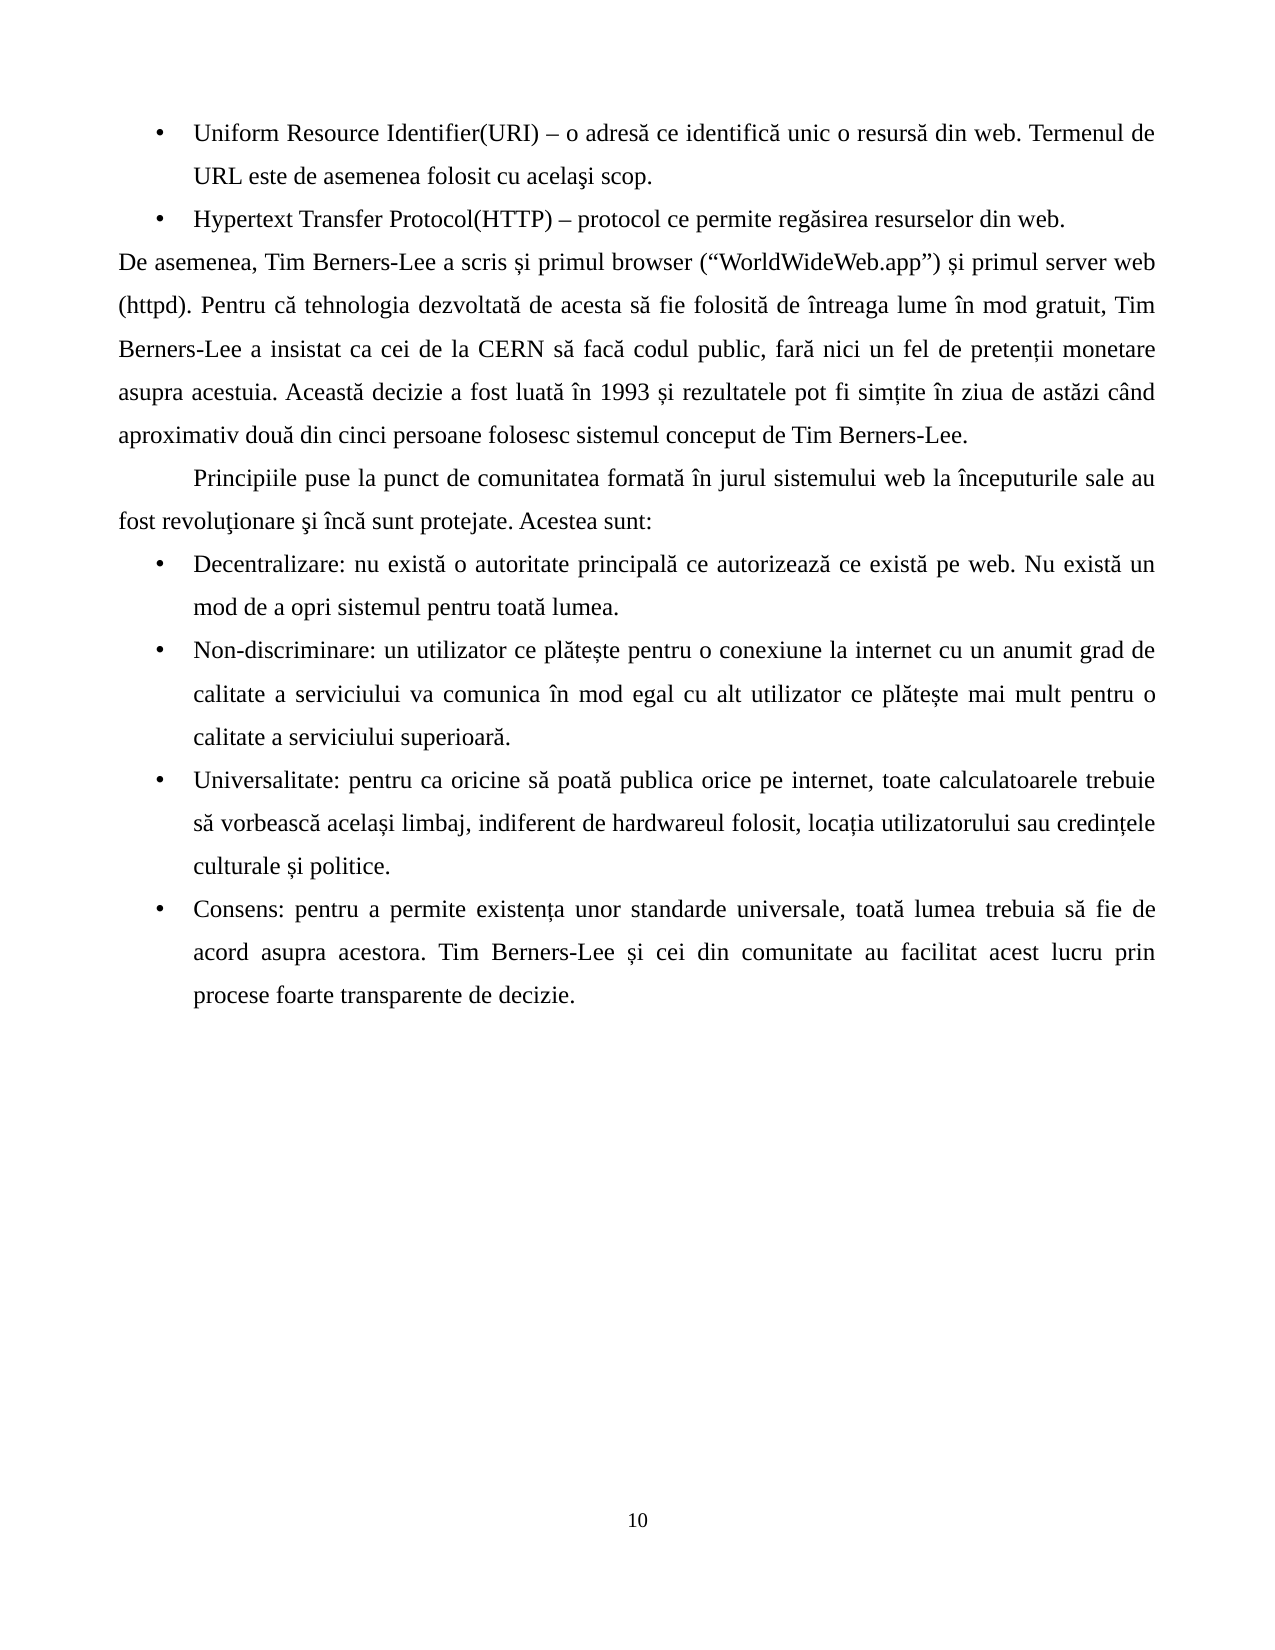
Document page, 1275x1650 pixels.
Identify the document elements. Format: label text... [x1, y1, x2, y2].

subtitle De asemenea, Tim Berners-Lee a scris și primul browser (“WorldWideWeb.app”) și primul server web (httpd). Pentru că tehnologia dezvoltată de acesta să fie folosită de întreaga lume în mod gratuit, Tim Berners-Lee a insistat ca cei de la CERN să facă codul public, fară nici un fel de pretenții monetare asupra acestuia. Această decizie a fost luată în 1993 și rezultatele pot fi simțite în ziua de astăzi când aproximativ două din cinci persoane folosesc sistemul conceput de Tim Berners-Lee. [118, 247, 1157, 449]
subtitle Universalitate: pentru ca oricine să poată publica orice pe internet, toate calculatoarele trebuie să vorbească același limbaj, indiferent de hardwareul folosit, locația utilizatorului sau credințele culturale și politice. [156, 765, 1157, 880]
subtitle Decentralizare: nu există o autoritate principală ce autorizează ce există pe web. Nu există un mod de a opri sistemul pentru toată lumea. [156, 549, 1157, 621]
subtitle Consens: pentru a permite existența unor standarde universale, toată lumea trebuia să fie de acord asupra acestora. Tim Berners-Lee și cei din comunitate au facilitat acest lucru prin procese foarte transparente de decizie. [156, 894, 1157, 1009]
subtitle Principiile puse la punct de comunitatea formată în jurul sistemului web la începuturile sale au fost revoluţionare şi încă sunt protejate. Acestea sunt: [118, 463, 1157, 535]
subtitle Hypertext Transfer Protocol(HTTP) – protocol ce permite regăsirea resurselor din web. [156, 204, 1157, 233]
subtitle Uniform Resource Identifier(URI) – o adresă ce identifică unic o resursă din web. Termenul de URL este de asemenea folosit cu acelaşi scop. [156, 118, 1157, 190]
subtitle Non-discriminare: un utilizator ce plătește pentru o conexiune la internet cu un anumit grad de calitate a serviciului va comunica în mod egal cu alt utilizator ce plătește mai mult pentru o calitate a serviciului superioară. [156, 636, 1157, 751]
